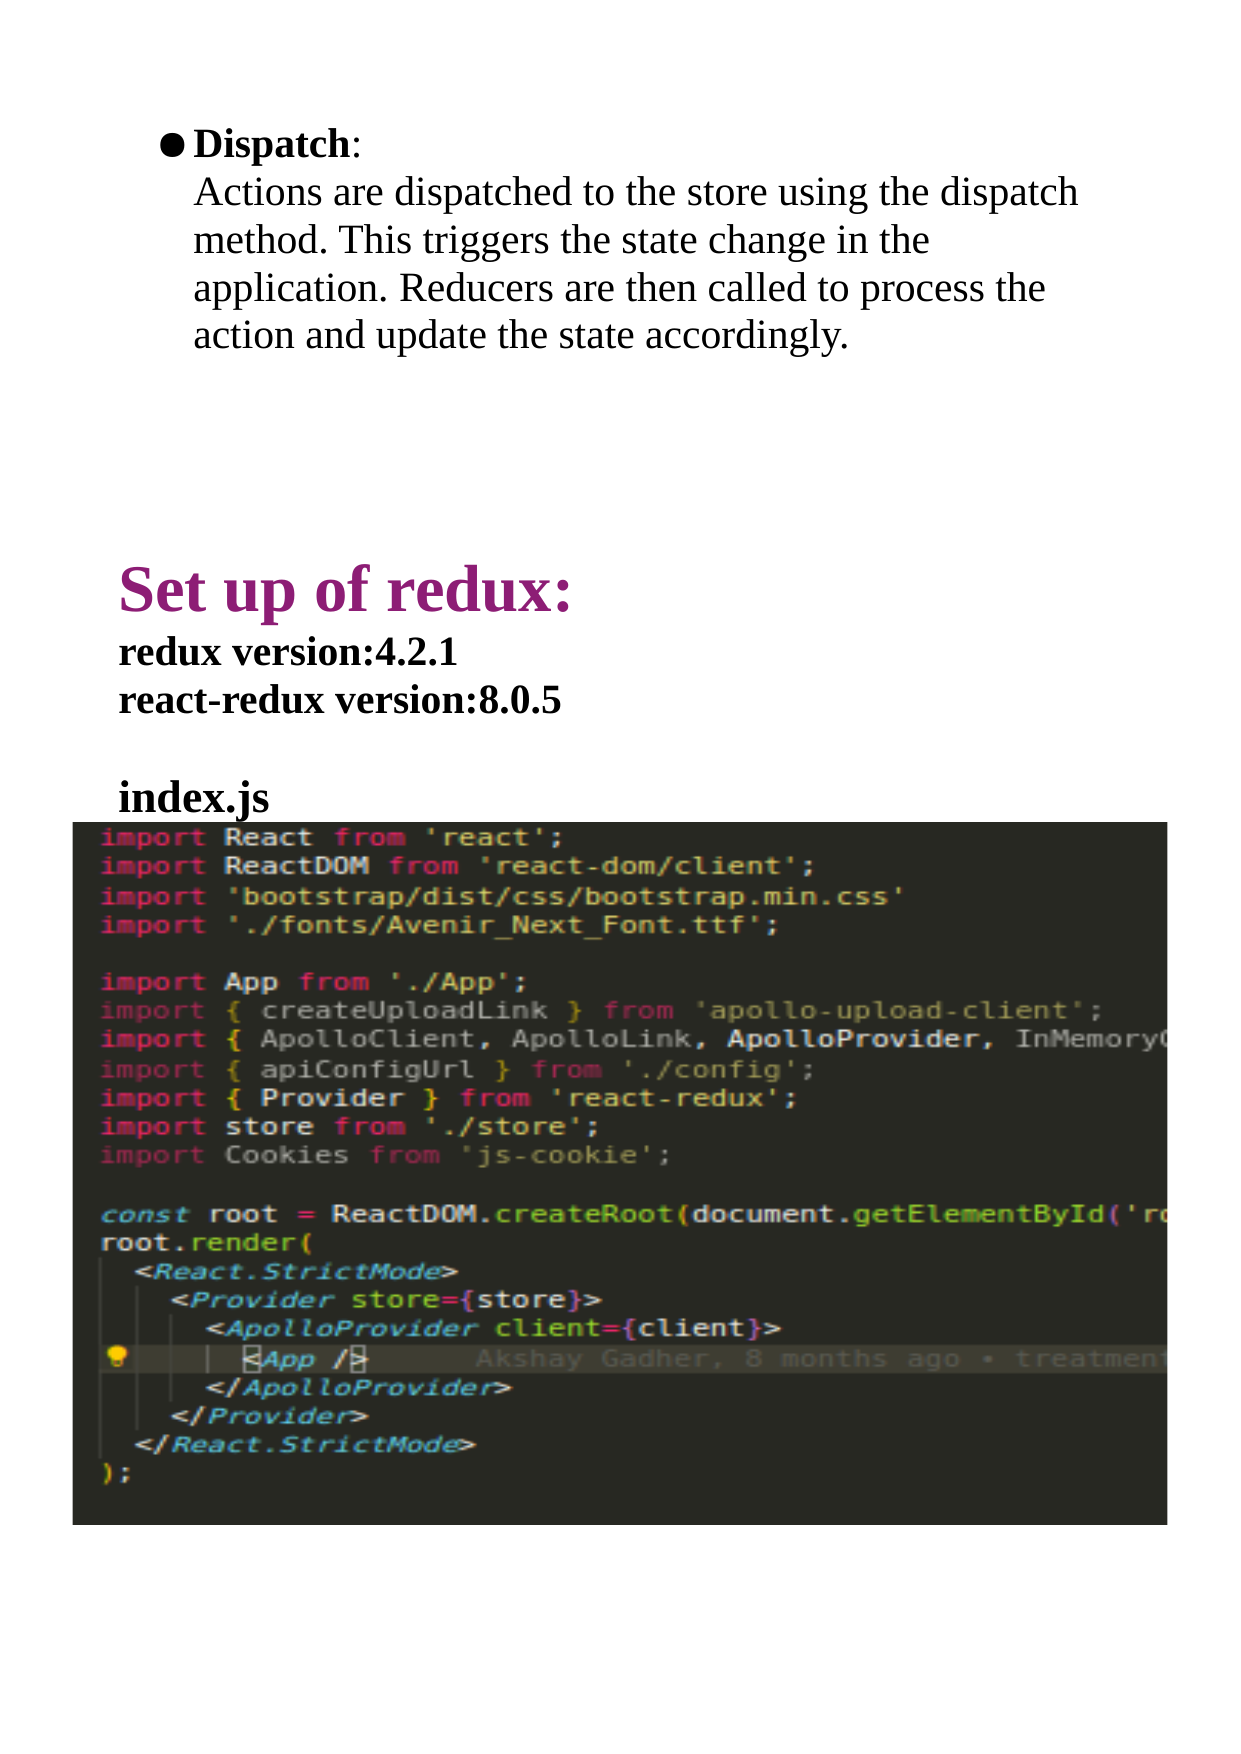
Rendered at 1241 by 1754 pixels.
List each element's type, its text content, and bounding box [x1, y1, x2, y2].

text Set up of redux: [118, 549, 1122, 626]
picture [72, 822, 1168, 1525]
text react-redux version:8.0.5 [118, 674, 1122, 722]
list Dispatch: [156, 118, 1122, 166]
text redux version:4.2.1 [118, 626, 1122, 674]
list Actions are dispatched to the store using the dispatch method. This triggers the state change in the application. Reducers are then called to process the action and update the state accordingly. [156, 166, 1122, 358]
text index.js [118, 770, 1122, 822]
